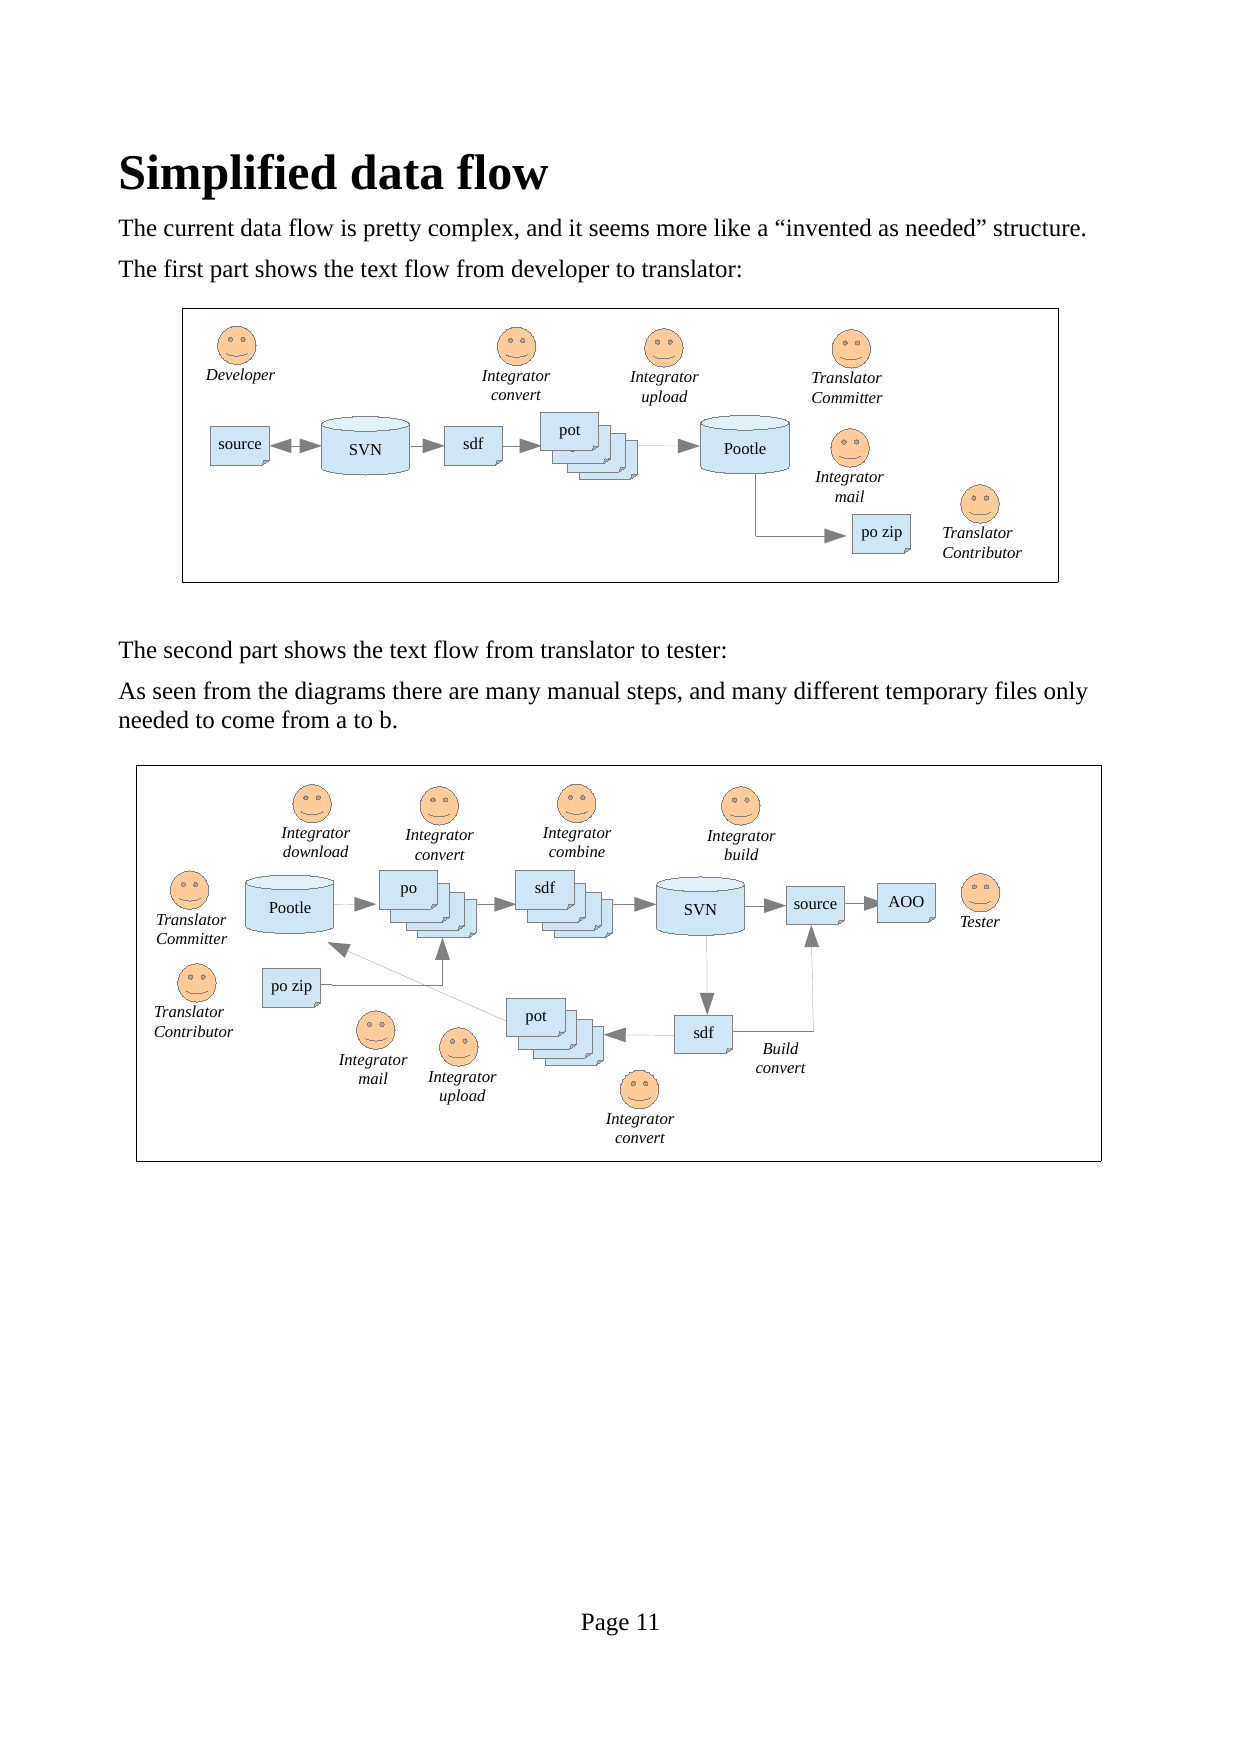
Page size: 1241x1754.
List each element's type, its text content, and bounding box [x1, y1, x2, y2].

text Integrator [279, 778, 353, 842]
text convert [603, 1128, 677, 1147]
text Contributor [942, 542, 1035, 562]
text convert [479, 385, 553, 404]
text upload [628, 386, 702, 406]
text Integrator [403, 781, 477, 844]
text The current data flow is pretty complex, and it seems more like a “invented as needed” structure. [118, 213, 1122, 242]
text mail [337, 1069, 411, 1088]
text Committer [811, 387, 885, 407]
text Integrator [426, 1021, 500, 1086]
text Contributor [153, 1021, 246, 1041]
text Tester [943, 867, 1017, 931]
text The second part shows the text flow from translator to tester: [118, 635, 1122, 664]
text Integrator [541, 778, 615, 842]
text Developer [204, 321, 278, 384]
text Build [744, 1039, 818, 1058]
text Integrator [337, 1000, 411, 1069]
text As seen from the diagrams there are many manual steps, and many different temporary files only needed to come from a to b. [118, 676, 1122, 734]
text mail [813, 486, 887, 506]
text Integrator [705, 778, 779, 844]
text convert [403, 844, 477, 863]
text upload [426, 1086, 500, 1105]
text Translator [811, 324, 885, 387]
text Integrator [479, 322, 553, 385]
subtitle Simplified data flow [118, 143, 1122, 201]
text Integrator [628, 323, 702, 386]
text convert [744, 1058, 818, 1077]
text combine [541, 842, 615, 861]
text download [279, 842, 353, 861]
text Translator [153, 956, 246, 1021]
text Translator [942, 476, 1035, 542]
text Translator [156, 871, 230, 929]
text Committer [156, 929, 230, 948]
text Integrator [813, 423, 887, 486]
text Integrator [603, 1065, 677, 1128]
text The first part shows the text flow from developer to translator: [118, 254, 1122, 283]
text build [705, 844, 779, 864]
